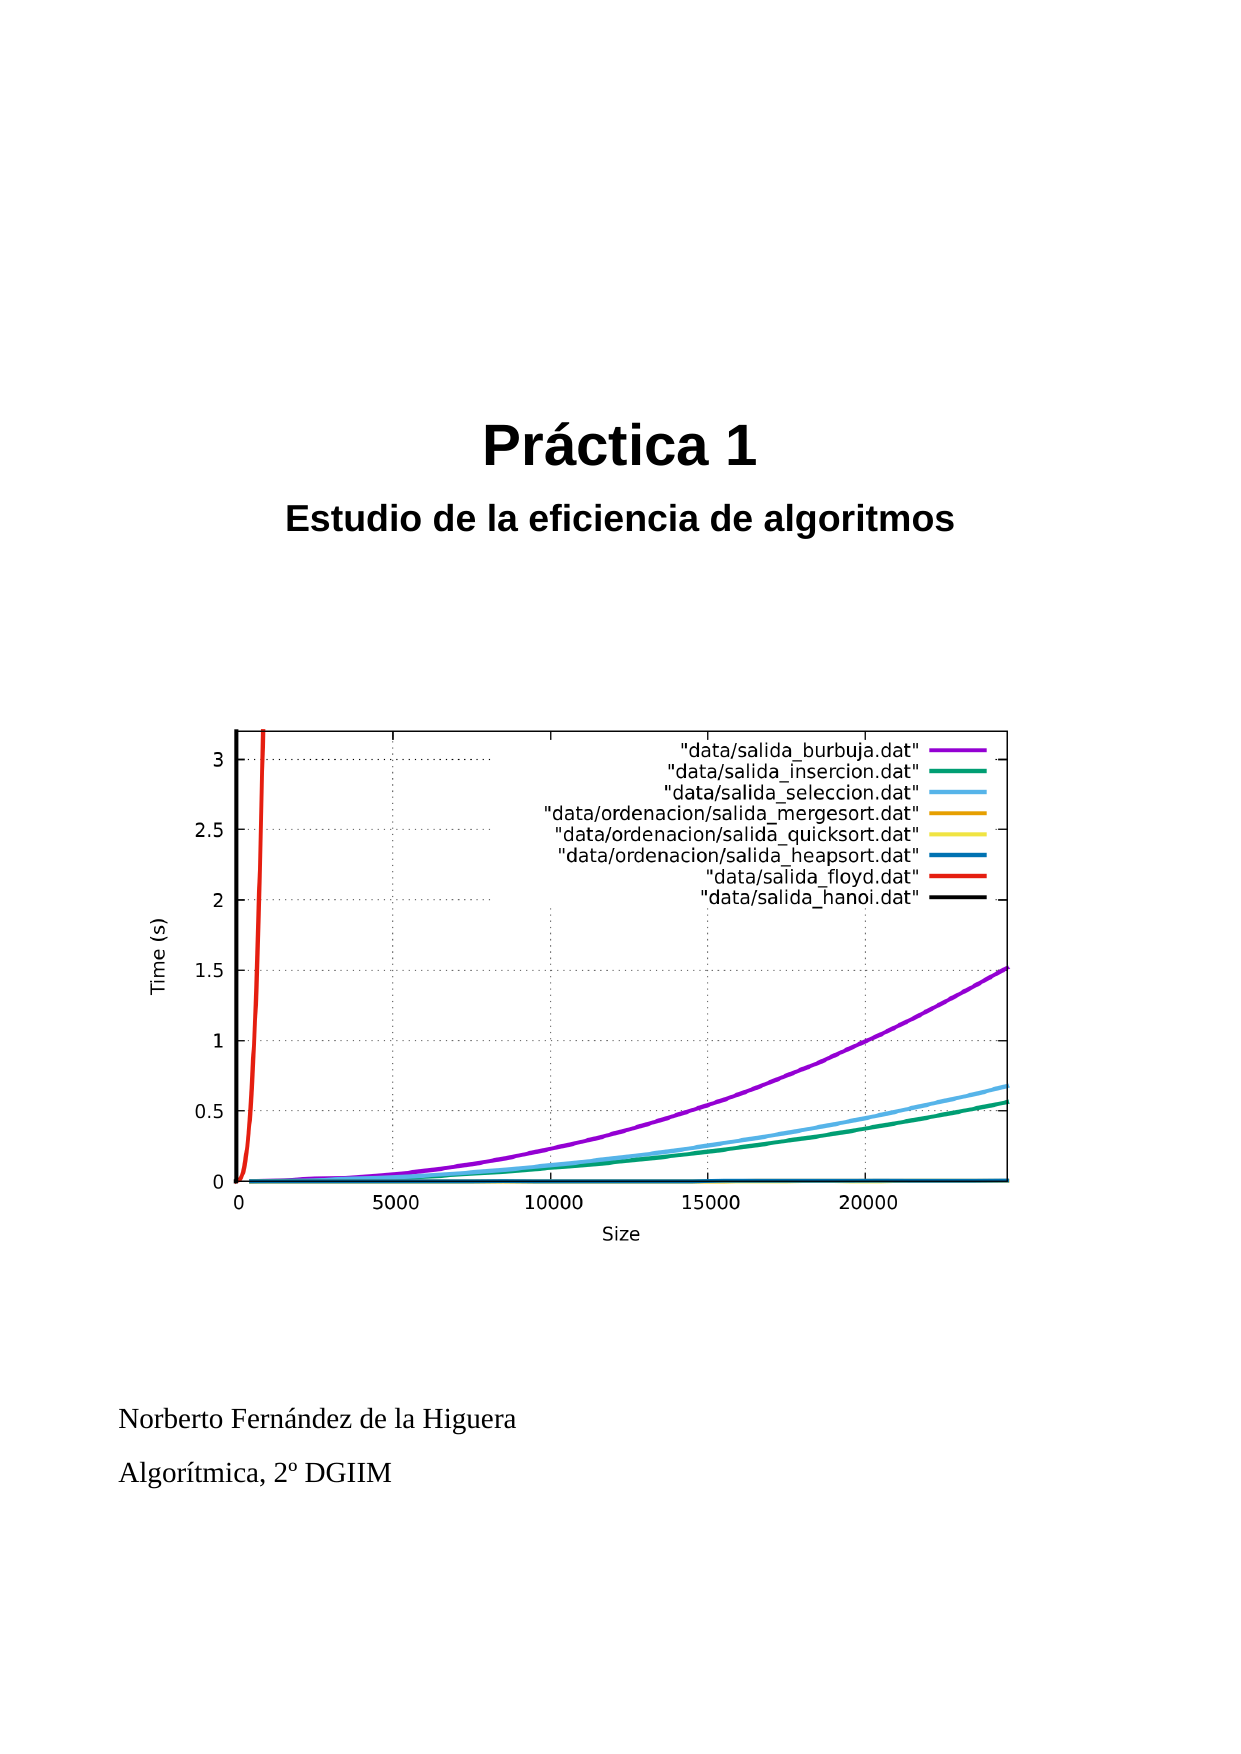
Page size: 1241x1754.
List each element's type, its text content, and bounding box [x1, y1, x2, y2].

text Algorítmica, 2º DGIIM [118, 1456, 1122, 1489]
picture [141, 708, 1146, 1248]
subtitle Estudio de la eficiencia de algoritmos [118, 496, 1122, 539]
text Norberto Fernández de la Higuera [118, 1401, 1122, 1434]
title Práctica 1 [118, 411, 1122, 478]
